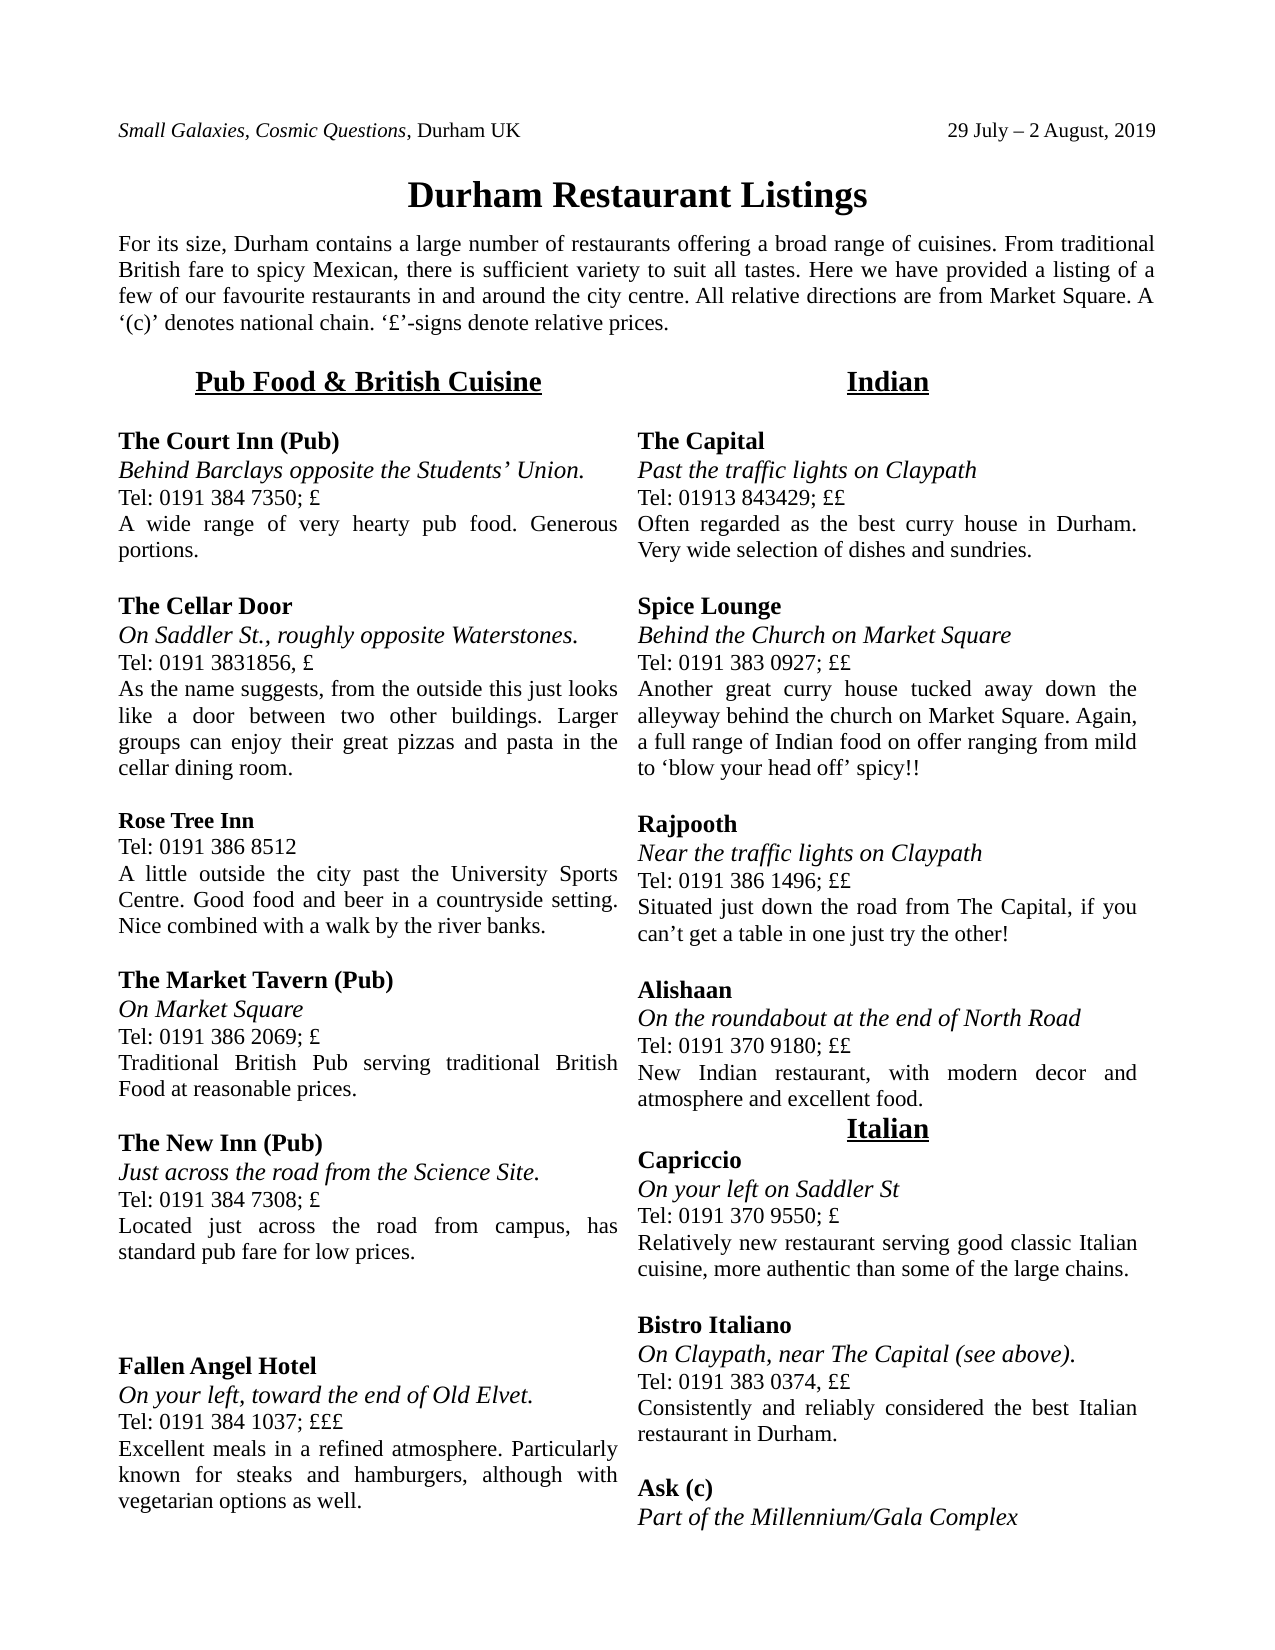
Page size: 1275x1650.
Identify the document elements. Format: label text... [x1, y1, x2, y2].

text Behind Barclays opposite the Studentsʼ Union. [118, 455, 619, 484]
text Tel: 0191 3831856, £ [118, 649, 619, 675]
text On your left on Saddler St [637, 1174, 1138, 1202]
text Excellent meals in a refined atmosphere. Particularly known for steaks and hamburgers, although with vegetarian options as well. [118, 1435, 619, 1514]
text The Court Inn (Pub) [118, 426, 619, 455]
text Tel: 0191 386 2069; £ [118, 1023, 619, 1049]
text A wide range of very hearty pub food. Generous portions. [118, 510, 619, 563]
text Tel: 0191 370 9180; ££ [637, 1032, 1138, 1059]
text On the roundabout at the end of North Road [637, 1003, 1138, 1032]
text Just across the road from the Science Site. [118, 1157, 619, 1186]
text New Indian restaurant, with modern decor and atmosphere and excellent food. [637, 1059, 1138, 1111]
text Italian [637, 1111, 1138, 1145]
text Consistently and reliably considered the best Italian restaurant in Durham. [637, 1394, 1138, 1447]
text As the name suggests, from the outside this just looks like a door between two other buildings. Larger groups can enjoy their great pizzas and pasta in the cellar dining room. [118, 675, 619, 781]
text Tel: 0191 383 0927; ££ [637, 649, 1138, 675]
text For its size, Durham contains a large number of restaurants offering a broad range of cuisines. From traditional British fare to spicy Mexican, there is sufficient variety to suit all tastes. Here we have provided a listing of a few of our favourite restaurants in and around the city centre. All relative directions are from Market Square. A ʻ(c)ʼ denotes national chain. ʻ£ʼ-signs denote relative prices. [118, 230, 1157, 335]
text Tel: 0191 370 9550; £ [637, 1202, 1138, 1229]
text The Cellar Door [118, 591, 619, 620]
text Behind the Church on Market Square [637, 620, 1138, 649]
text Often regarded as the best curry house in Durham. Very wide selection of dishes and sundries. [637, 510, 1138, 563]
text Part of the Millennium/Gala Complex [637, 1502, 1138, 1531]
text Tel: 0191 386 1496; ££ [637, 867, 1138, 893]
text On Market Square [118, 994, 619, 1023]
text Tel: 0191 386 8512 [118, 833, 619, 860]
text Situated just down the road from The Capital, if you canʼt get a table in one just try the other! [637, 893, 1138, 946]
text The Capital [637, 426, 1138, 455]
text Spice Lounge [637, 591, 1138, 620]
text Past the traffic lights on Claypath [637, 455, 1138, 484]
text Alishaan [637, 975, 1138, 1003]
text On Claypath, near The Capital (see above). [637, 1339, 1138, 1368]
text Relatively new restaurant serving good classic Italian cuisine, more authentic than some of the large chains. [637, 1229, 1138, 1281]
text A little outside the city past the University Sports Centre. Good food and beer in a countryside setting. Nice combined with a walk by the river banks. [118, 860, 619, 939]
text On your left, toward the end of Old Elvet. [118, 1380, 619, 1408]
text Bistro Italiano [637, 1310, 1138, 1339]
text Fallen Angel Hotel [118, 1351, 619, 1380]
text Tel: 0191 383 0374, ££ [637, 1368, 1138, 1394]
text Ask (c) [637, 1473, 1138, 1502]
text Pub Food & British Cuisine [118, 364, 619, 397]
text Located just across the road from campus, has standard pub fare for low prices. [118, 1212, 619, 1265]
text On Saddler St., roughly opposite Waterstones. [118, 620, 619, 649]
text Traditional British Pub serving traditional British Food at reasonable prices. [118, 1049, 619, 1102]
text Tel: 01913 843429; ££ [637, 484, 1138, 510]
text The Market Tavern (Pub) [118, 965, 619, 994]
text Tel: 0191 384 7350; £ [118, 484, 619, 510]
text Tel: 0191 384 1037; £££ [118, 1408, 619, 1435]
text The New Inn (Pub) [118, 1128, 619, 1157]
text Tel: 0191 384 7308; £ [118, 1186, 619, 1212]
text Durham Restaurant Listings [118, 172, 1157, 215]
text Rajpooth [637, 809, 1138, 838]
text Rose Tree Inn [118, 807, 619, 833]
text Capriccio [637, 1145, 1138, 1174]
text Indian [637, 364, 1138, 397]
text Another great curry house tucked away down the alleyway behind the church on Market Square. Again, a full range of Indian food on offer ranging from mild to ʻblow your head offʼ spicy!! [637, 675, 1138, 781]
text Near the traffic lights on Claypath [637, 838, 1138, 867]
